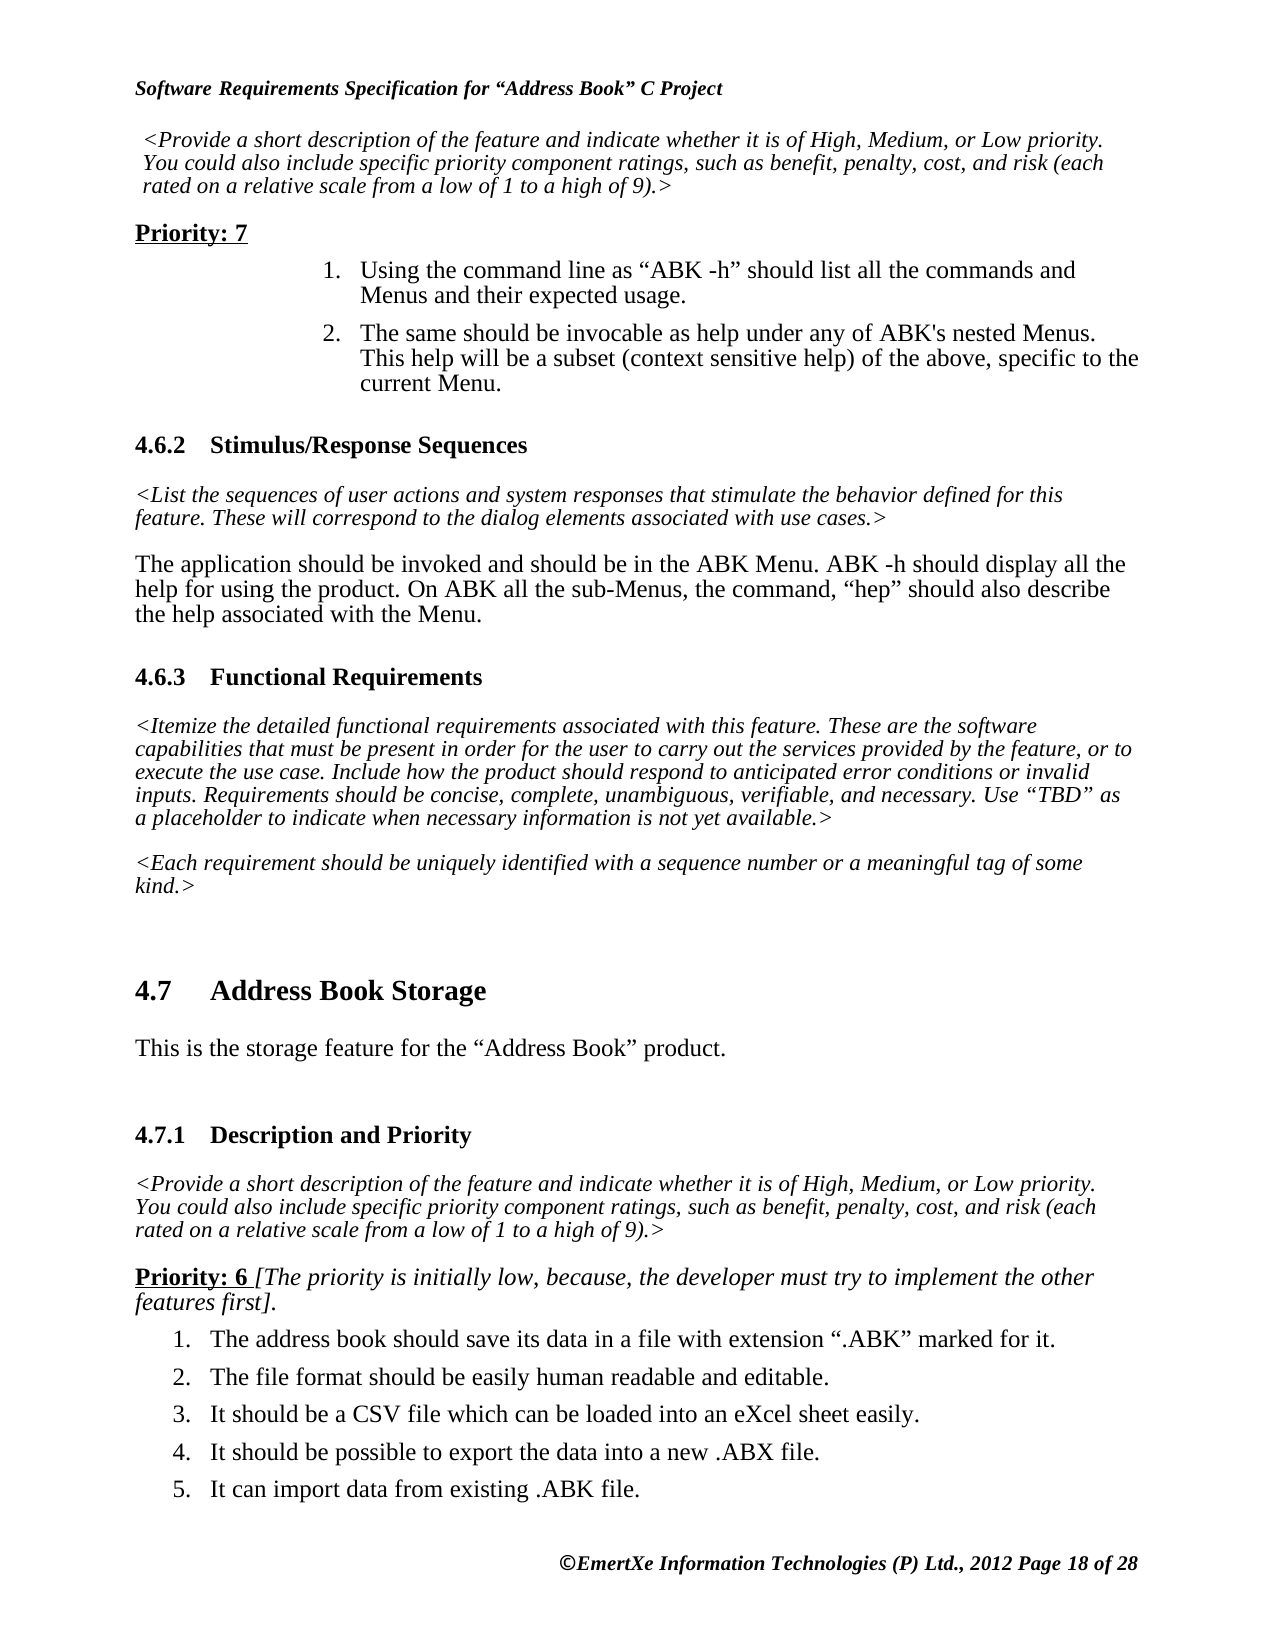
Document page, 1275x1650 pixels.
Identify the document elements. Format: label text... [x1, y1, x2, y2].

text <Each requirement should be uniquely identified with a sequence number or a meaningful tag of some kind.> [135, 852, 1140, 898]
text <Provide a short description of the feature and indicate whether it is of High, Medium, or Low priority. You could also include specific priority component ratings, such as benefit, penalty, cost, and risk (each rated on a relative scale from a low of 1 to a high of 9).> [142, 129, 1140, 198]
text <Provide a short description of the feature and indicate whether it is of High, Medium, or Low priority. You could also include specific priority component ratings, such as benefit, penalty, cost, and risk (each rated on a relative scale from a low of 1 to a high of 9).> [135, 1173, 1140, 1242]
text <List the sequences of user actions and system responses that stimulate the behavior defined for this feature. These will correspond to the dialog elements associated with use cases.> [135, 484, 1140, 529]
subtitle Description and Priority [135, 1123, 1140, 1148]
subtitle Functional Requirements [135, 665, 1140, 690]
text Priority: 7 [135, 221, 1140, 246]
text This is the storage feature for the “Address Book” product. [135, 1036, 1140, 1061]
text Priority: 6 [The priority is initially low, because, the developer must try to implement the other features first]. [135, 1265, 1140, 1315]
subtitle Stimulus/Response Sequences [135, 434, 1140, 459]
list It can import data from existing .ABK file. [172, 1478, 1140, 1503]
list The same should be invocable as help under any of ABK's nested Menus. This help will be a subset (context sensitive help) of the above, specific to the current Menu. [322, 321, 1140, 396]
list Using the command line as “ABK -h” should list all the commands and Menus and their expected usage. [322, 259, 1140, 309]
list The file format should be easily human readable and editable. [172, 1365, 1140, 1390]
list It should be possible to export the data into a new .ABX file. [172, 1440, 1140, 1465]
list It should be a CSV file which can be loaded into an eXcel sheet easily. [172, 1403, 1140, 1428]
subtitle Address Book Storage [135, 973, 1140, 1007]
text The application should be invoked and should be in the ABK Menu. ABK -h should display all the help for using the product. On ABK all the sub-Menus, the command, “hep” should also describe the help associated with the Menu. [135, 552, 1140, 627]
list The address book should save its data in a file with extension “.ABK” marked for it. [172, 1328, 1140, 1353]
text <Itemize the detailed functional requirements associated with this feature. These are the software capabilities that must be present in order for the user to carry out the services provided by the feature, or to execute the use case. Include how the product should respond to anticipated error conditions or invalid inputs. Requirements should be concise, complete, unambiguous, verifiable, and necessary. Use “TBD” as a placeholder to indicate when necessary information is not yet available.> [135, 715, 1140, 829]
